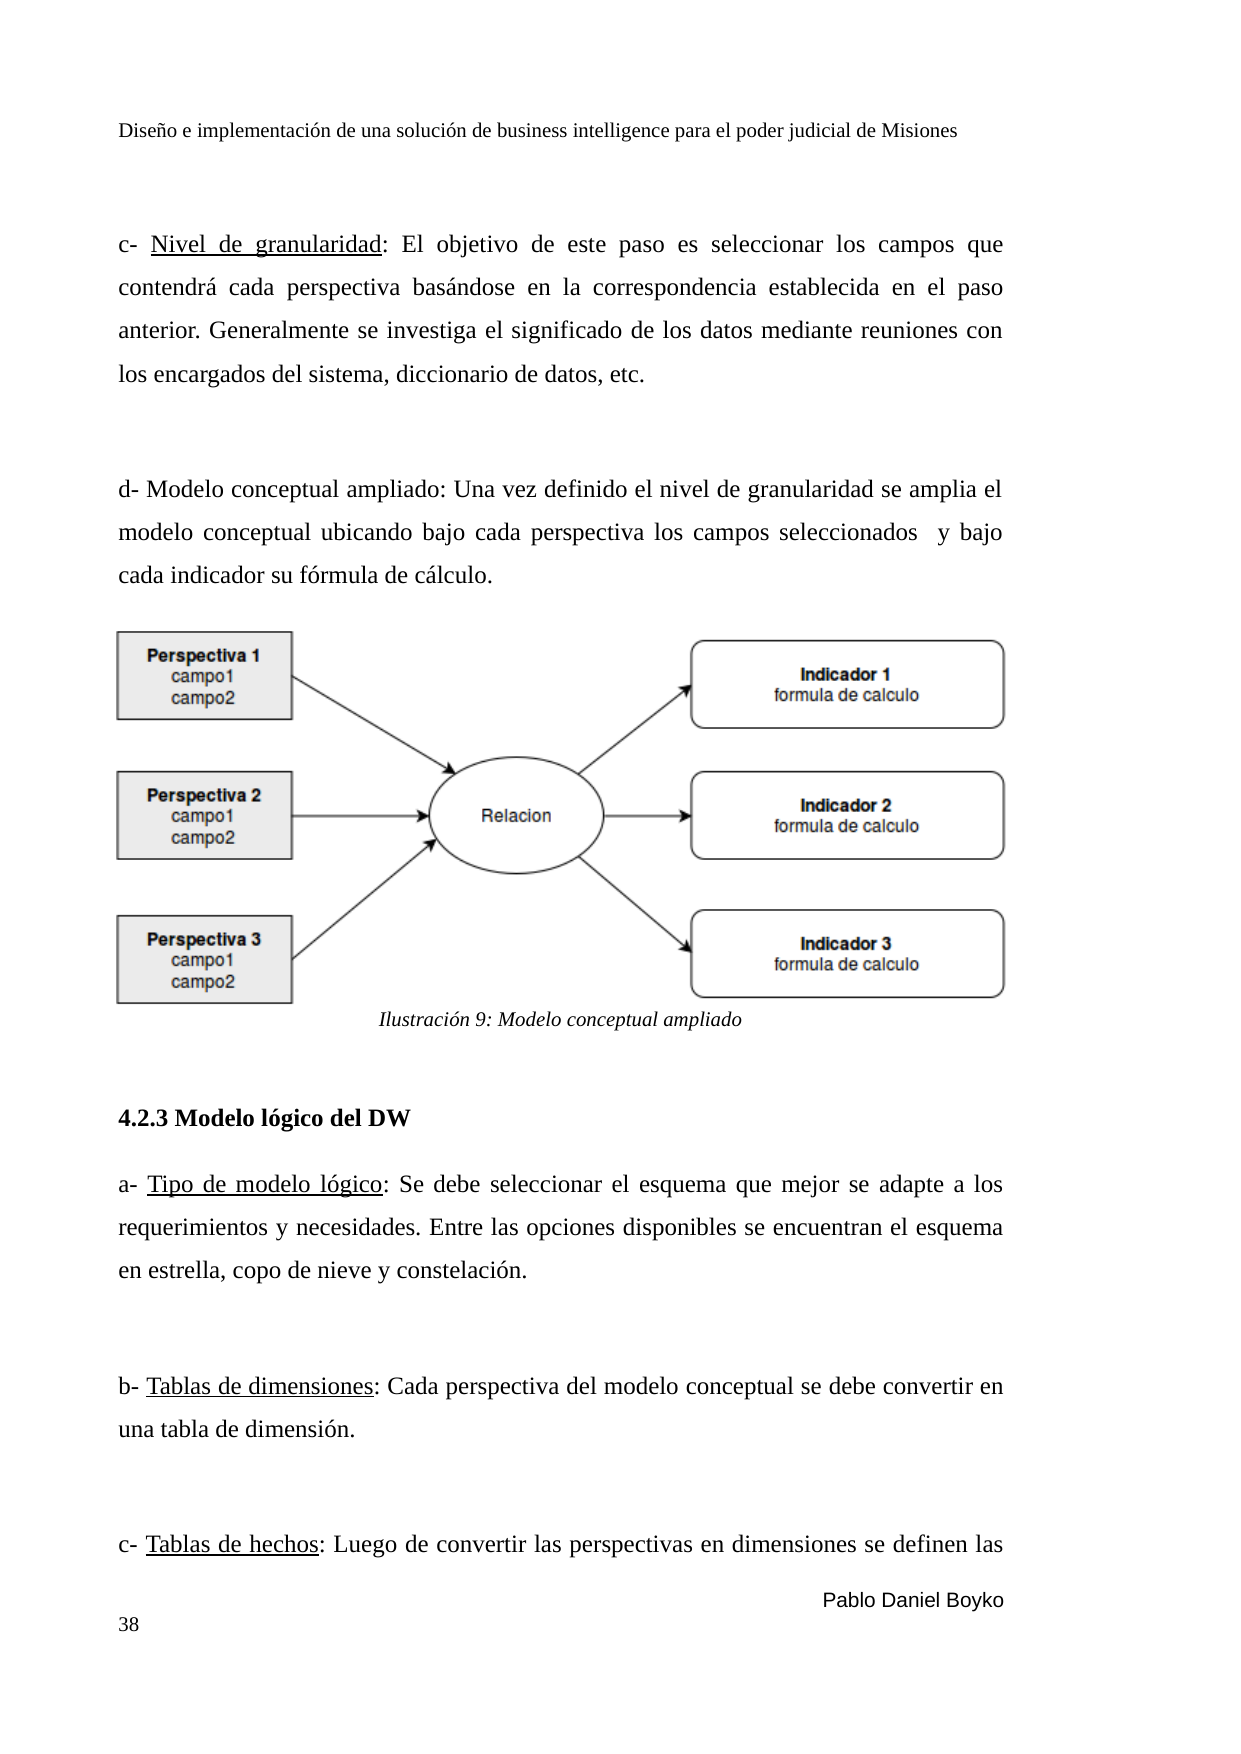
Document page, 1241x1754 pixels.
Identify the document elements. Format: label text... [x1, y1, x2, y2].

text b- Tablas de dimensiones: Cada perspectiva del modelo conceptual se debe convertir en una tabla de dimensión. [118, 1371, 1004, 1443]
text a- Tipo de modelo lógico: Se debe seleccionar el esquema que mejor se adapte a los requerimientos y necesidades. Entre las opciones disponibles se encuentran el esquema en estrella, copo de nieve y constelación. [118, 1169, 1004, 1284]
text d- Modelo conceptual ampliado: Una vez definido el nivel de granularidad se amplia el modelo conceptual ubicando bajo cada perspectiva los campos seleccionados y bajo cada indicador su fórmula de cálculo. [118, 474, 1004, 589]
text Ilustración 9: Modelo conceptual ampliado [116, 1007, 1007, 1031]
text c- Nivel de granularidad: El objetivo de este paso es seleccionar los campos que contendrá cada perspectiva basándose en la correspondencia establecida en el paso anterior. Generalmente se investiga el significado de los datos mediante reuniones con los encargados del sistema, diccionario de datos, etc. [118, 229, 1004, 387]
text c- Tablas de hechos: Luego de convertir las perspectivas en dimensiones se definen las [118, 1529, 1004, 1558]
subtitle 4.2.3 Modelo lógico del DW [118, 1103, 1004, 1131]
